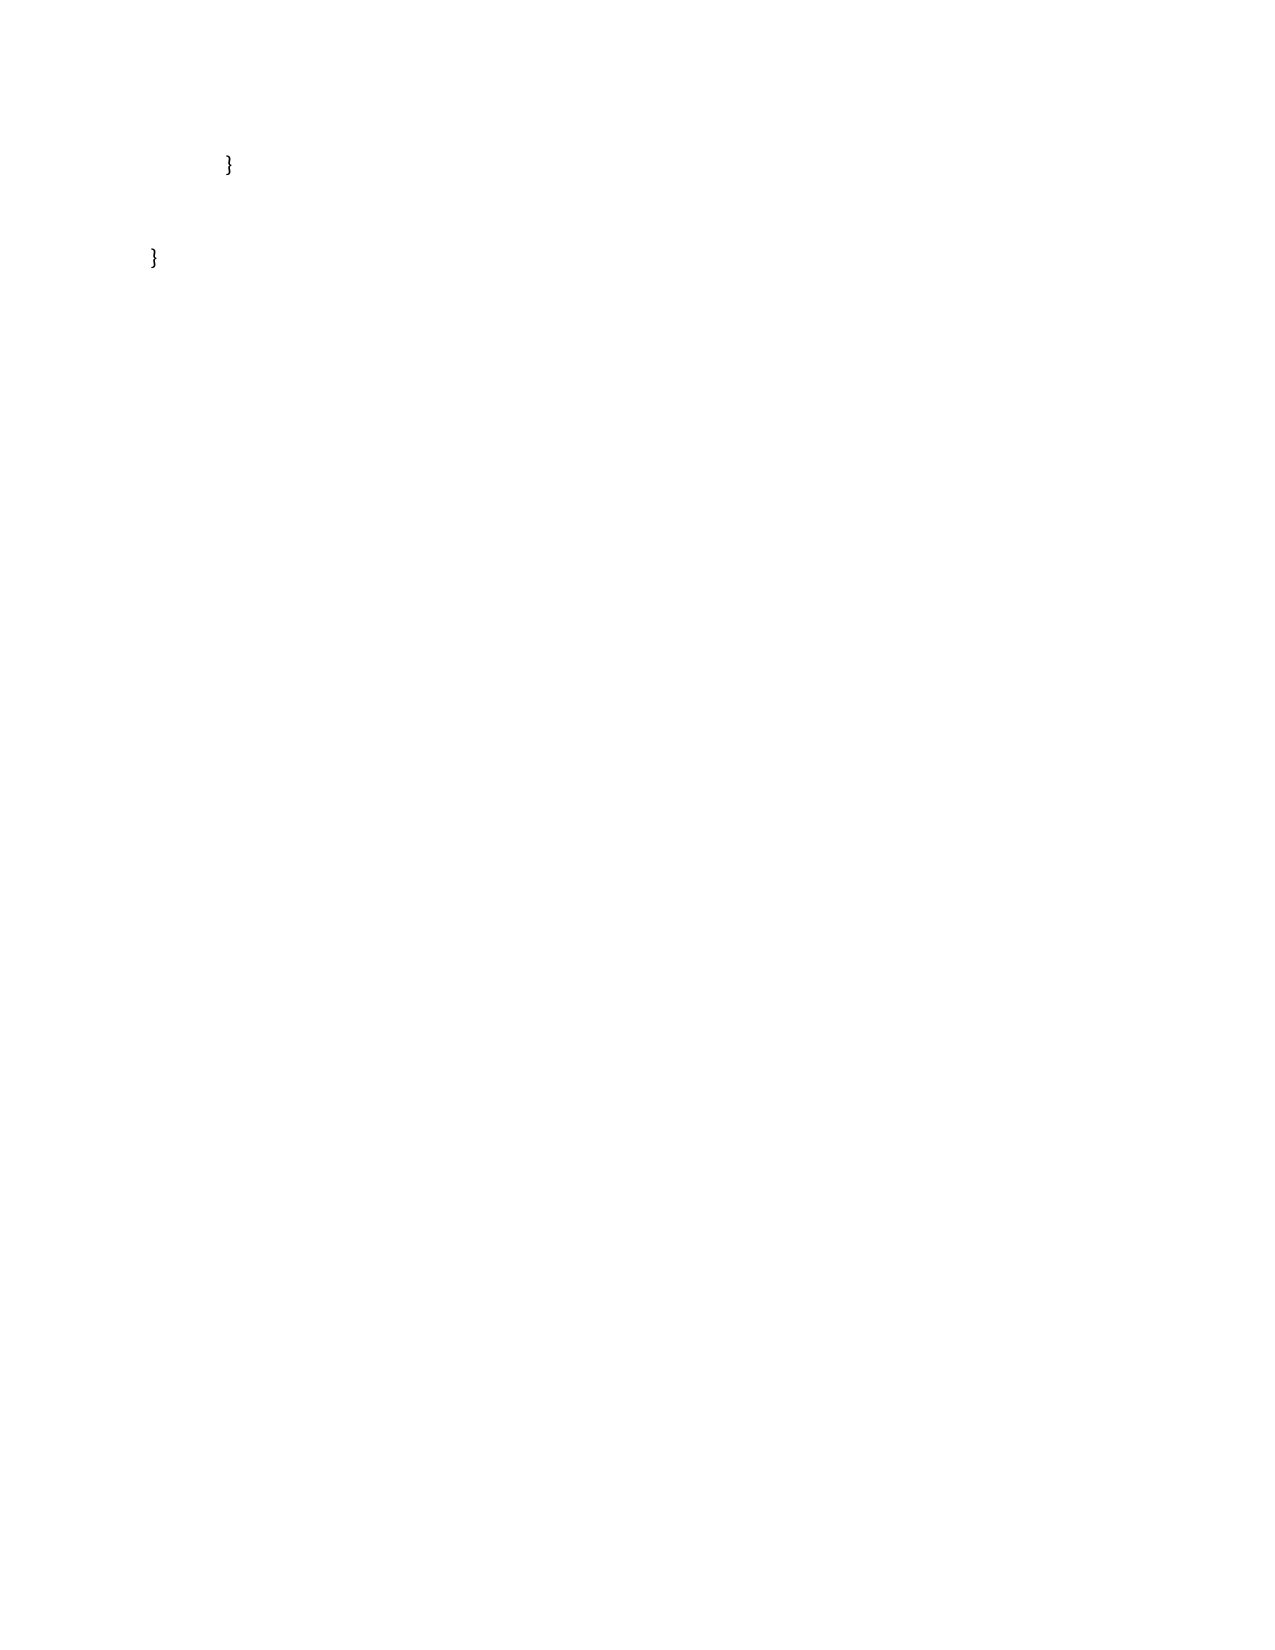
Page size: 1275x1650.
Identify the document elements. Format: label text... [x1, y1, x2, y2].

text } [150, 243, 1125, 271]
text } [150, 150, 1125, 178]
